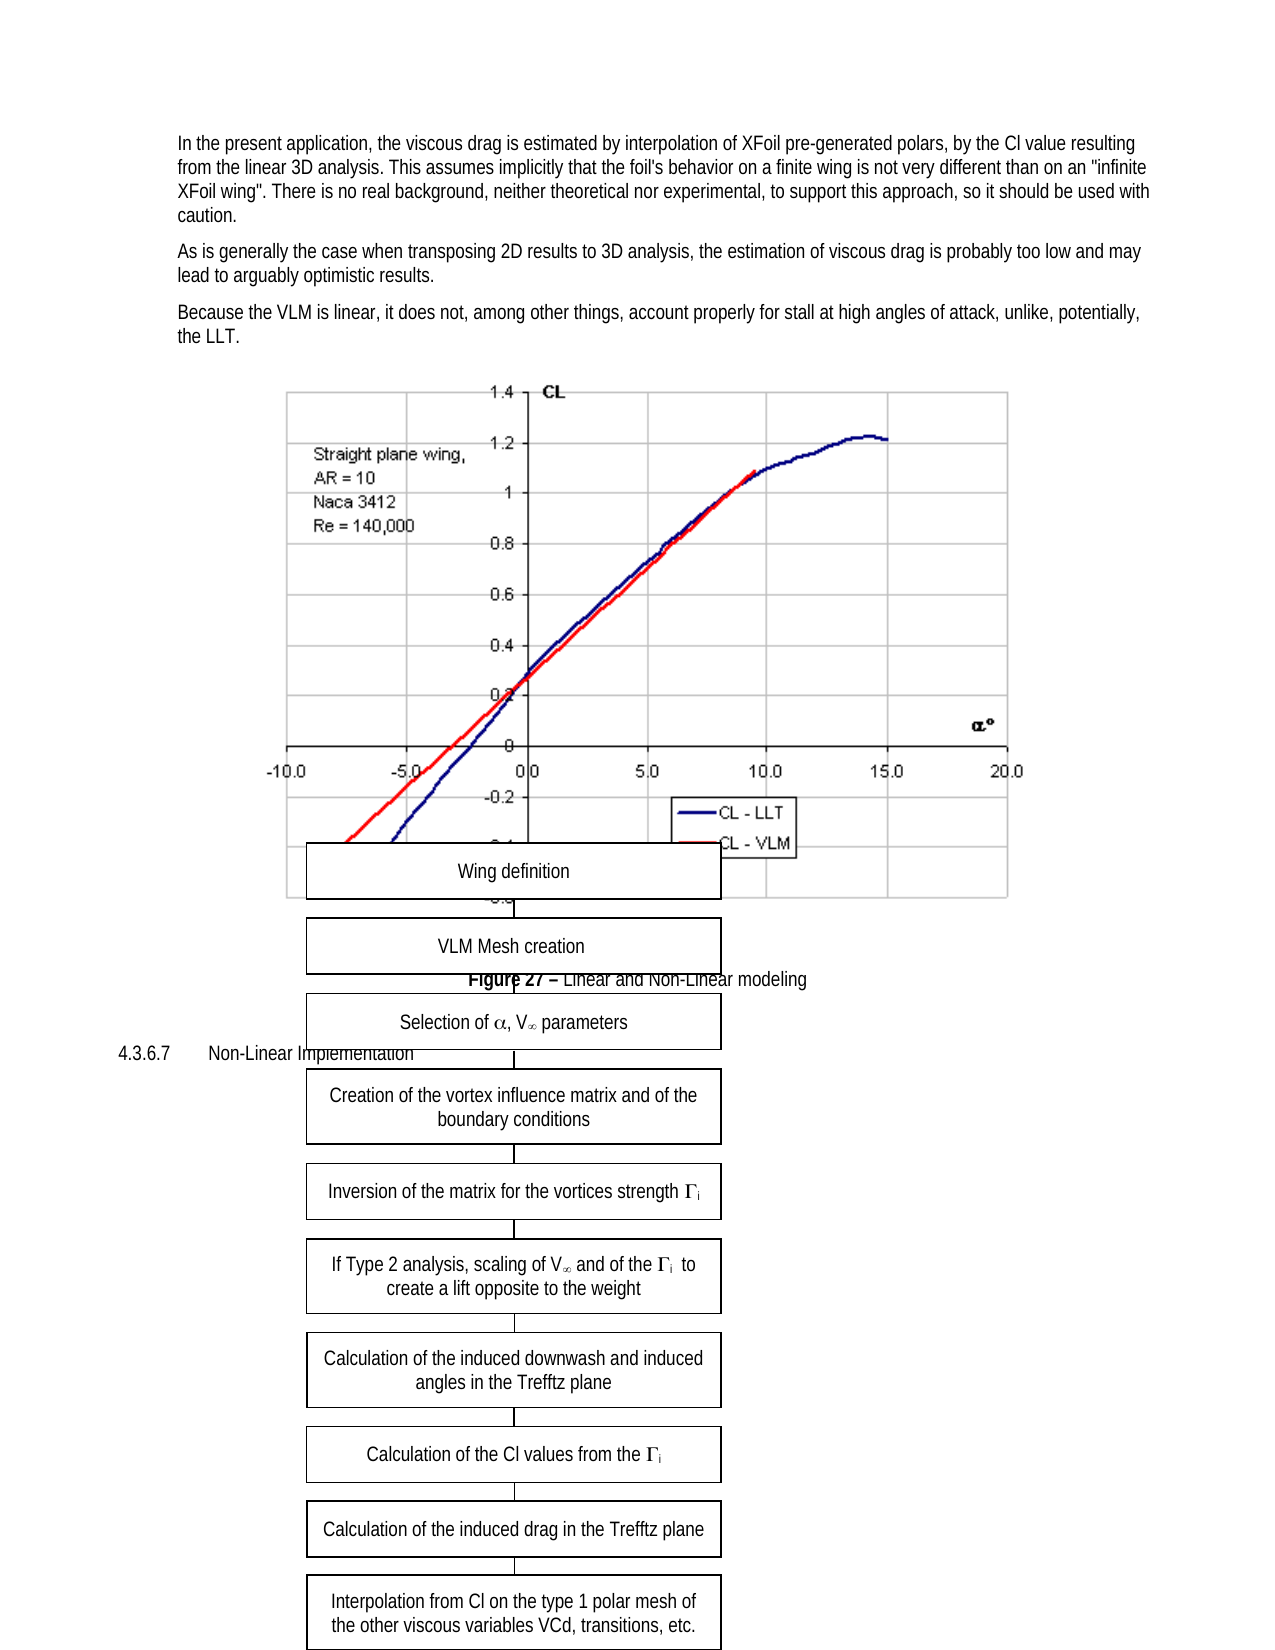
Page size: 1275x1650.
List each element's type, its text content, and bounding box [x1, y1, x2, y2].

subtitle Non-Linear Implementation [118, 1041, 514, 1065]
text Figure 27 – Linear and Non-Linear modeling [515, 967, 1157, 991]
picture [239, 369, 1037, 934]
text In the present application, the viscous drag is estimated by interpolation of XFoil pre-generated polars, by the Cl value resulting from the linear 3D analysis. This assumes implicitly that the foil's behavior on a finite wing is not very different than on an "infinite XFoil wing". There is no real background, neither theoretical nor experimental, to support this approach, so it should be used with caution. [177, 131, 1157, 227]
text Figure 27 – Linear and Non-Linear modeling [118, 967, 513, 991]
text Because the VLM is linear, it does not, among other things, account properly for stall at high angles of attack, unlike, potentially, the LLT. [177, 299, 1157, 347]
subtitle [515, 1041, 1157, 1065]
text As is generally the case when transposing 2D results to 3D analysis, the estimation of viscous drag is probably too low and may lead to arguably optimistic results. [177, 239, 1157, 287]
